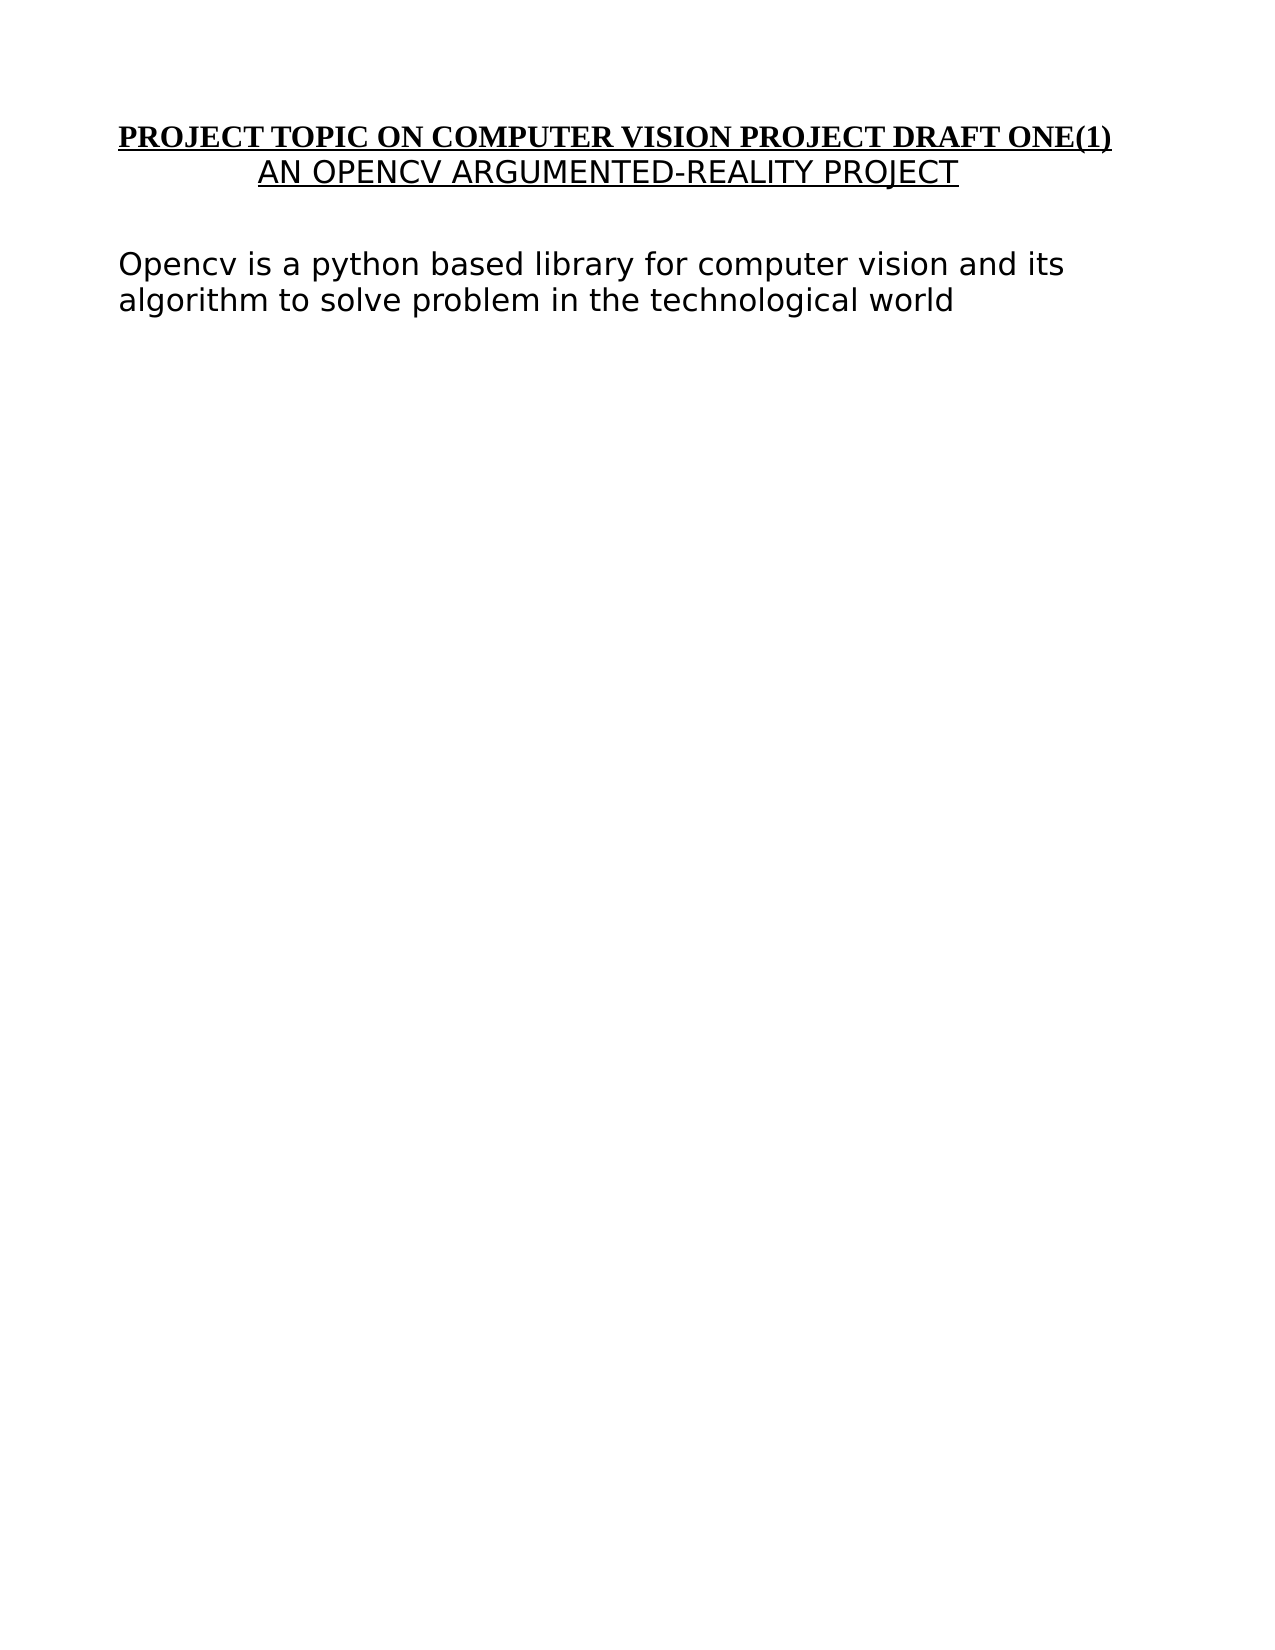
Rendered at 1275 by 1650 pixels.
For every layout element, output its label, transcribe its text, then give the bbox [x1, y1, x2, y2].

text AN OPENCV ARGUMENTED-REALITY PROJECT [118, 154, 1157, 190]
text PROJECT TOPIC ON COMPUTER VISION PROJECT DRAFT ONE(1) [118, 118, 1157, 154]
text Opencv is a python based library for computer vision and its algorithm to solve problem in the technological world [118, 246, 1157, 318]
